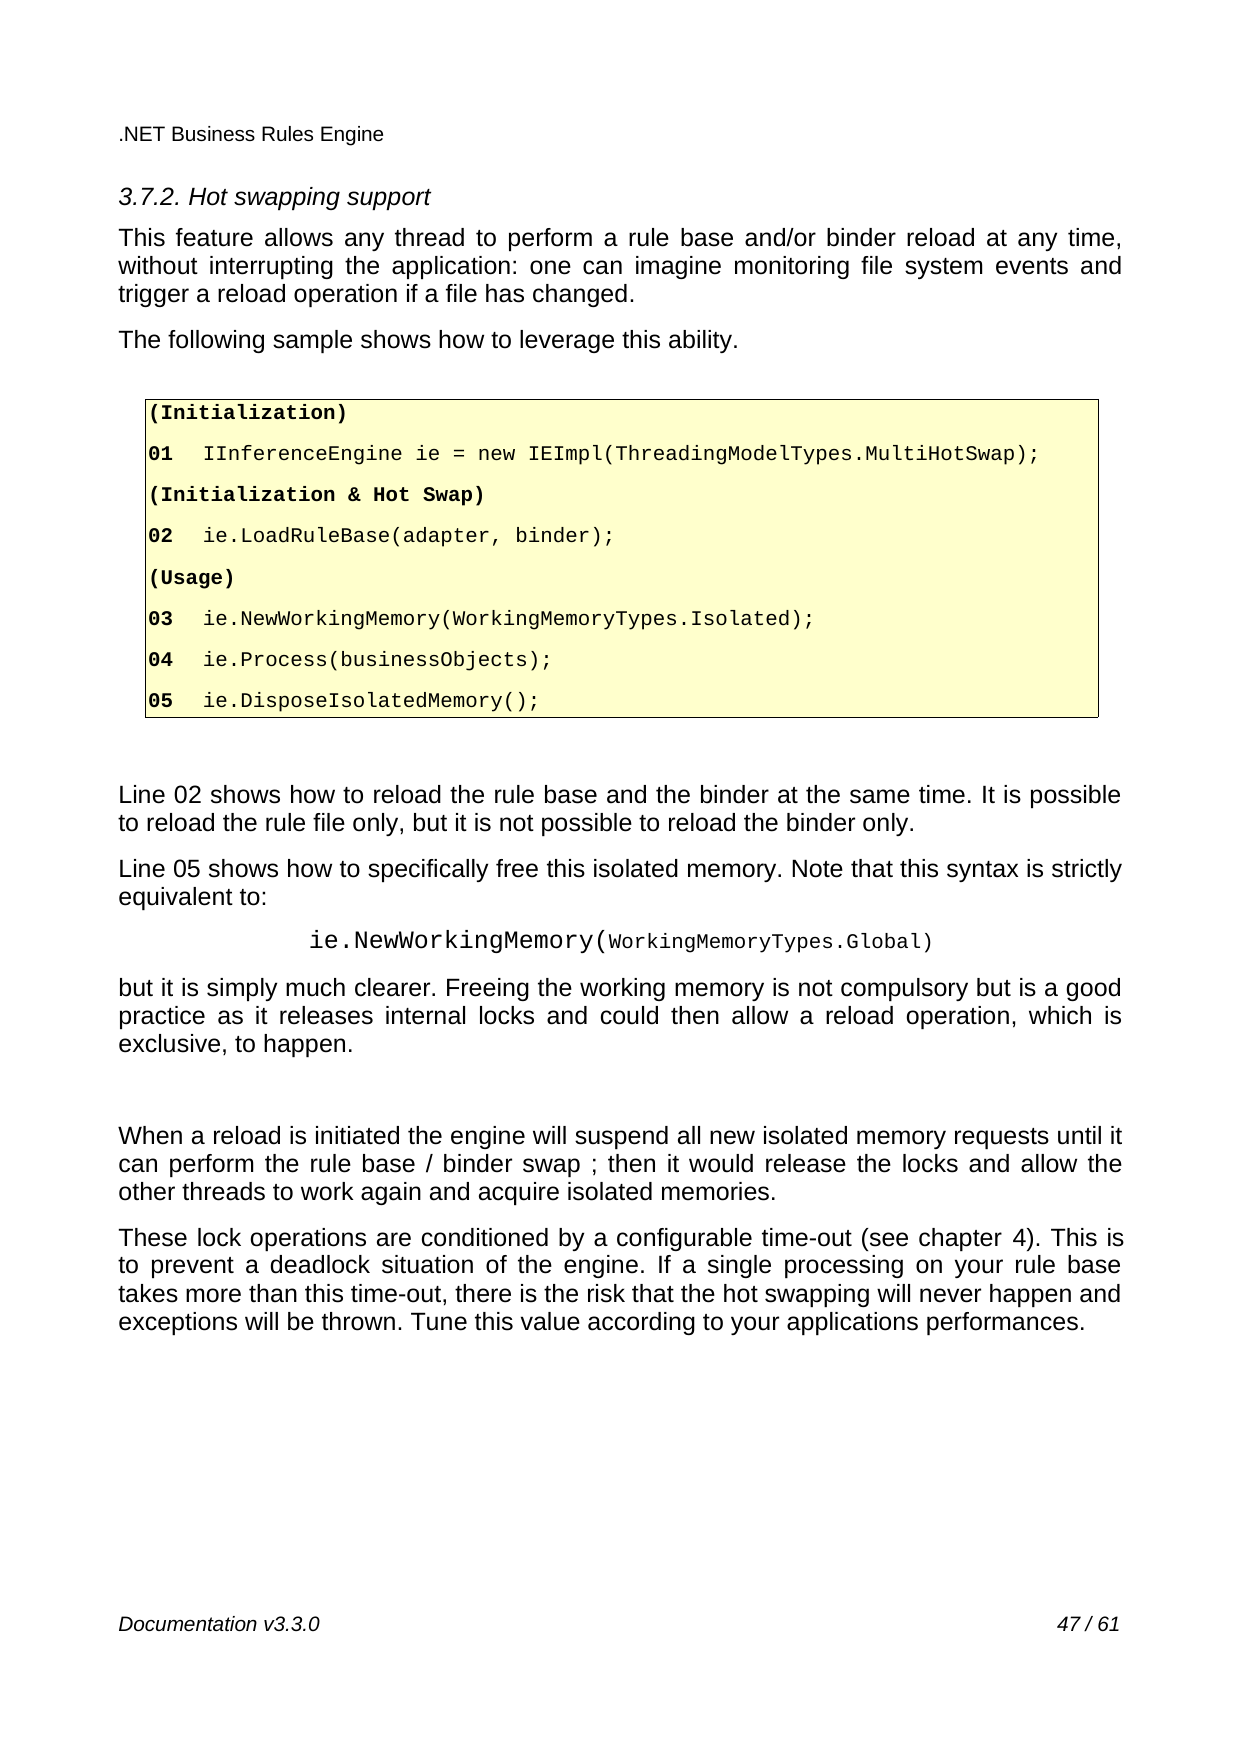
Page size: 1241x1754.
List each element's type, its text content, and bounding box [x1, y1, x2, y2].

text ie.NewWorkingMemory(WorkingMemoryTypes.Global) [118, 928, 1124, 956]
text but it is simply much clearer. Freeing the working memory is not compulsory but is a good practice as it releases internal locks and could then allow a reload operation, which is exclusive, to happen. [118, 974, 1124, 1058]
text (Initialization & Hot Swap) [146, 481, 1098, 508]
text Line 02 shows how to reload the rule base and the binder at the same time. It is possible to reload the rule file only, but it is not possible to reload the binder only. [118, 781, 1124, 837]
text (Usage) [146, 564, 1098, 590]
text The following sample shows how to leverage this ability. [118, 325, 1124, 353]
text 04 ie.Process(businessObjects); [146, 646, 1098, 673]
text 05 ie.DisposeIsolatedMemory(); [146, 687, 1098, 717]
text 01 IInferenceEngine ie = new IEImpl(ThreadingModelTypes.MultiHotSwap); [146, 440, 1098, 467]
text This feature allows any thread to perform a rule base and/or binder reload at any time, without interrupting the application: one can imagine monitoring file system events and trigger a reload operation if a file has changed. [118, 223, 1124, 308]
text (Initialization) [146, 400, 1098, 425]
text 02 ie.LoadRuleBase(adapter, binder); [146, 522, 1098, 549]
text 03 ie.NewWorkingMemory(WorkingMemoryTypes.Isolated); [146, 605, 1098, 632]
text These lock operations are conditioned by a configurable time-out (see chapter 4). This is to prevent a deadlock situation of the engine. If a single processing on your rule base takes more than this time-out, there is the risk that the hot swapping will never happen and exceptions will be thrown. Tune this value according to your applications performances. [118, 1223, 1124, 1335]
text When a reload is initiated the engine will suspend all new isolated memory requests until it can perform the rule base / binder swap ; then it would release the locks and allow the other threads to work again and acquire isolated memories. [118, 1121, 1124, 1206]
text Line 05 shows how to specifically free this isolated memory. Note that this syntax is strictly equivalent to: [118, 854, 1124, 910]
subtitle Hot swapping support [118, 183, 1124, 211]
